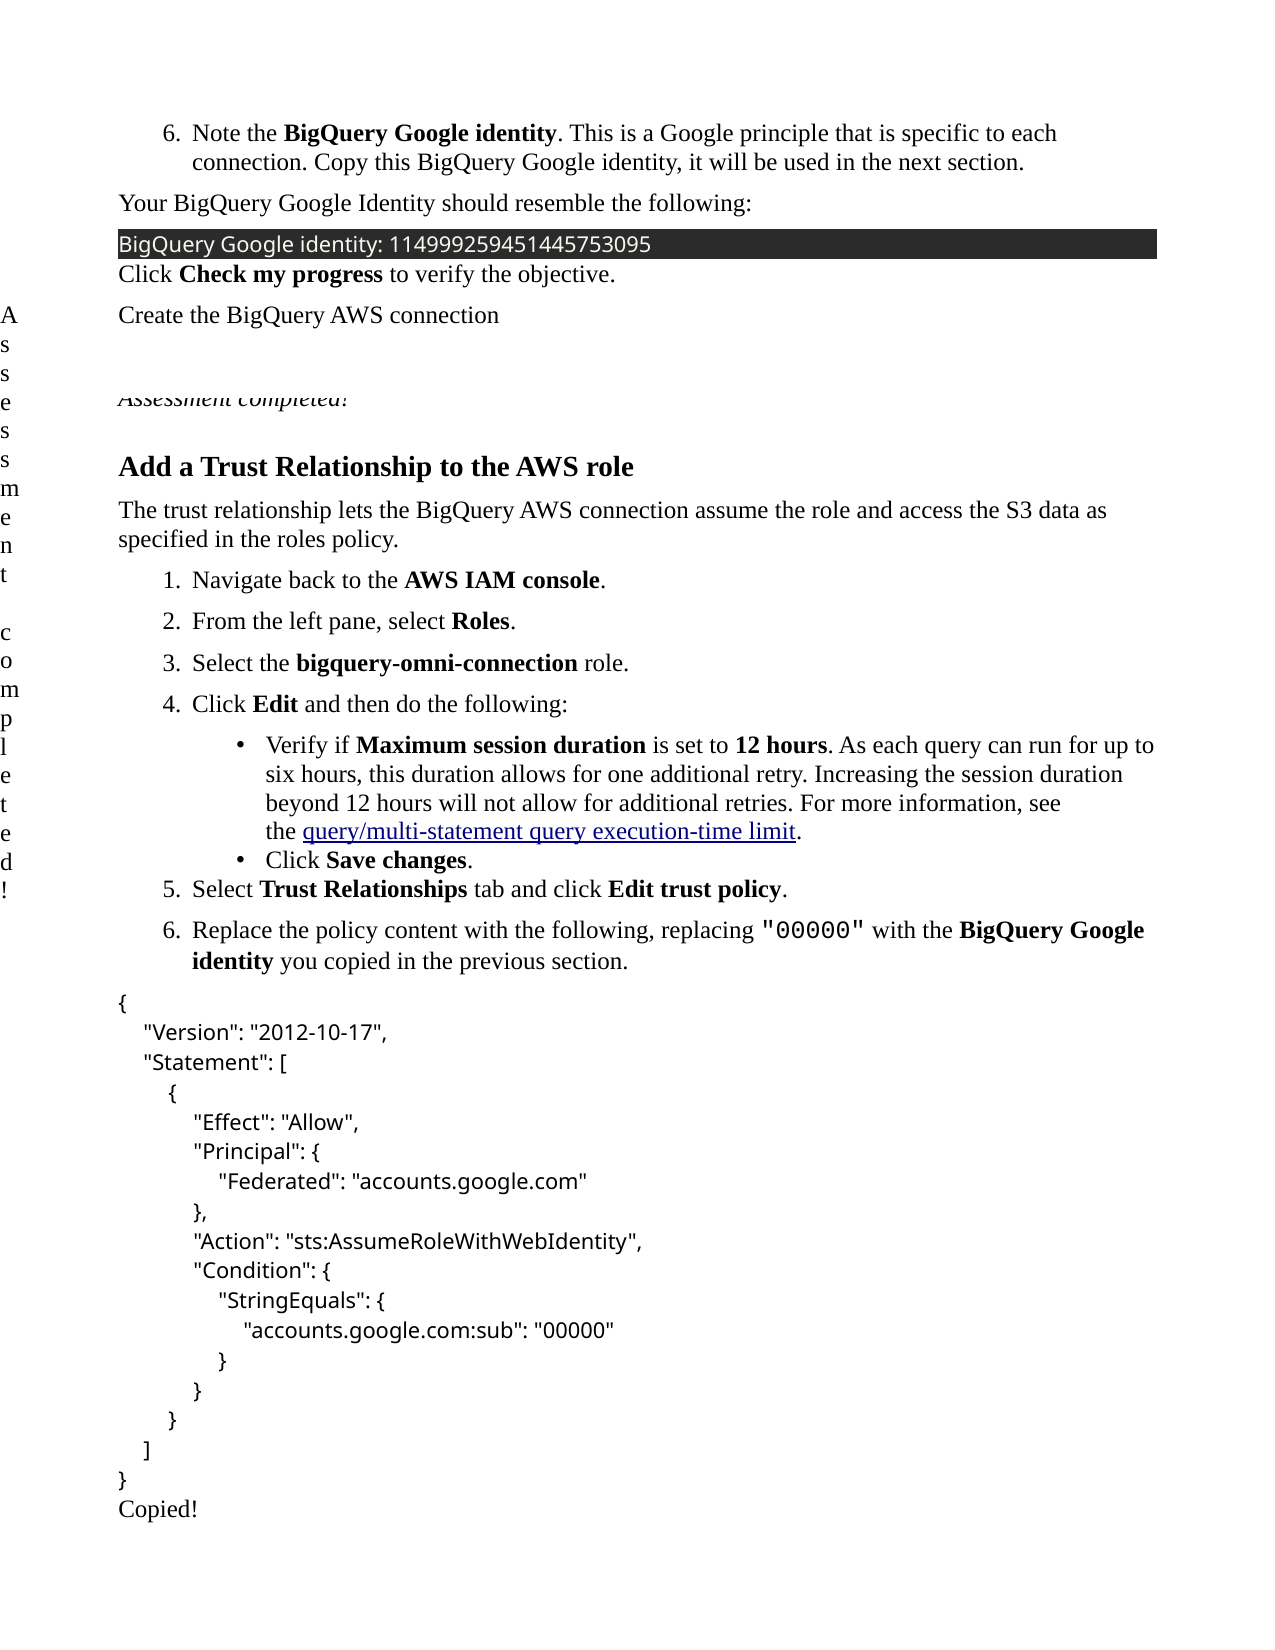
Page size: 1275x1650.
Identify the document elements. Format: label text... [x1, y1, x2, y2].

text "Action": "sts:AssumeRoleWithWebIdentity", [118, 1226, 1157, 1255]
list Note the BigQuery Google identity. This is a Google principle that is specific to each connection. Copy this BigQuery Google identity, it will be used in the next section. [162, 118, 1157, 176]
text }, [118, 1196, 1157, 1226]
text Your BigQuery Google Identity should resemble the following: [118, 188, 1157, 217]
text "Effect": "Allow", [118, 1106, 1157, 1136]
text Create the BigQuery AWS connection [118, 300, 1157, 329]
list Select the bigquery-omni-connection role. [162, 648, 1157, 676]
list From the left pane, select Roles. [162, 606, 1157, 635]
text } [118, 1404, 1157, 1434]
text { [118, 1077, 1157, 1106]
text "Federated": "accounts.google.com" [118, 1166, 1157, 1196]
list Select Trust Relationships tab and click Edit trust policy. [162, 874, 1157, 903]
list Navigate back to the AWS IAM console. [162, 565, 1157, 594]
text "Condition": { [118, 1255, 1157, 1285]
text Assessment completed! [118, 383, 1157, 412]
text Click Check my progress to verify the objective. [118, 259, 1157, 288]
list Replace the policy content with the following, replacing "00000" with the BigQuery Google identity you copied in the previous section. [162, 915, 1157, 975]
list Click Edit and then do the following: [162, 689, 1157, 718]
text { [118, 987, 1157, 1017]
text } [118, 1464, 1157, 1494]
text "Version": "2012-10-17", [118, 1017, 1157, 1047]
list Click Save changes. [236, 845, 1157, 874]
text "Statement": [ [118, 1047, 1157, 1077]
text "Principal": { [118, 1136, 1157, 1166]
text "StringEquals": { [118, 1285, 1157, 1315]
text } [118, 1374, 1157, 1404]
text ] [118, 1434, 1157, 1464]
text Copied! [118, 1494, 1144, 1522]
text The trust relationship lets the BigQuery AWS connection assume the role and access the S3 data as specified in the roles policy. [118, 495, 1157, 553]
text BigQuery Google identity: 114999259451445753095 [118, 229, 1157, 259]
text "accounts.google.com:sub": "00000" [118, 1315, 1157, 1345]
subtitle Add a Trust Relationship to the AWS role [118, 449, 1157, 483]
text } [118, 1345, 1157, 1374]
list Verify if Maximum session duration is set to 12 hours. As each query can run for up to six hours, this duration allows for one additional retry. Increasing the session duration beyond 12 hours will not allow for additional retries. For more information, see the query/multi-statement query execution-time limit. [236, 730, 1157, 845]
text Check my progress [118, 342, 1157, 398]
